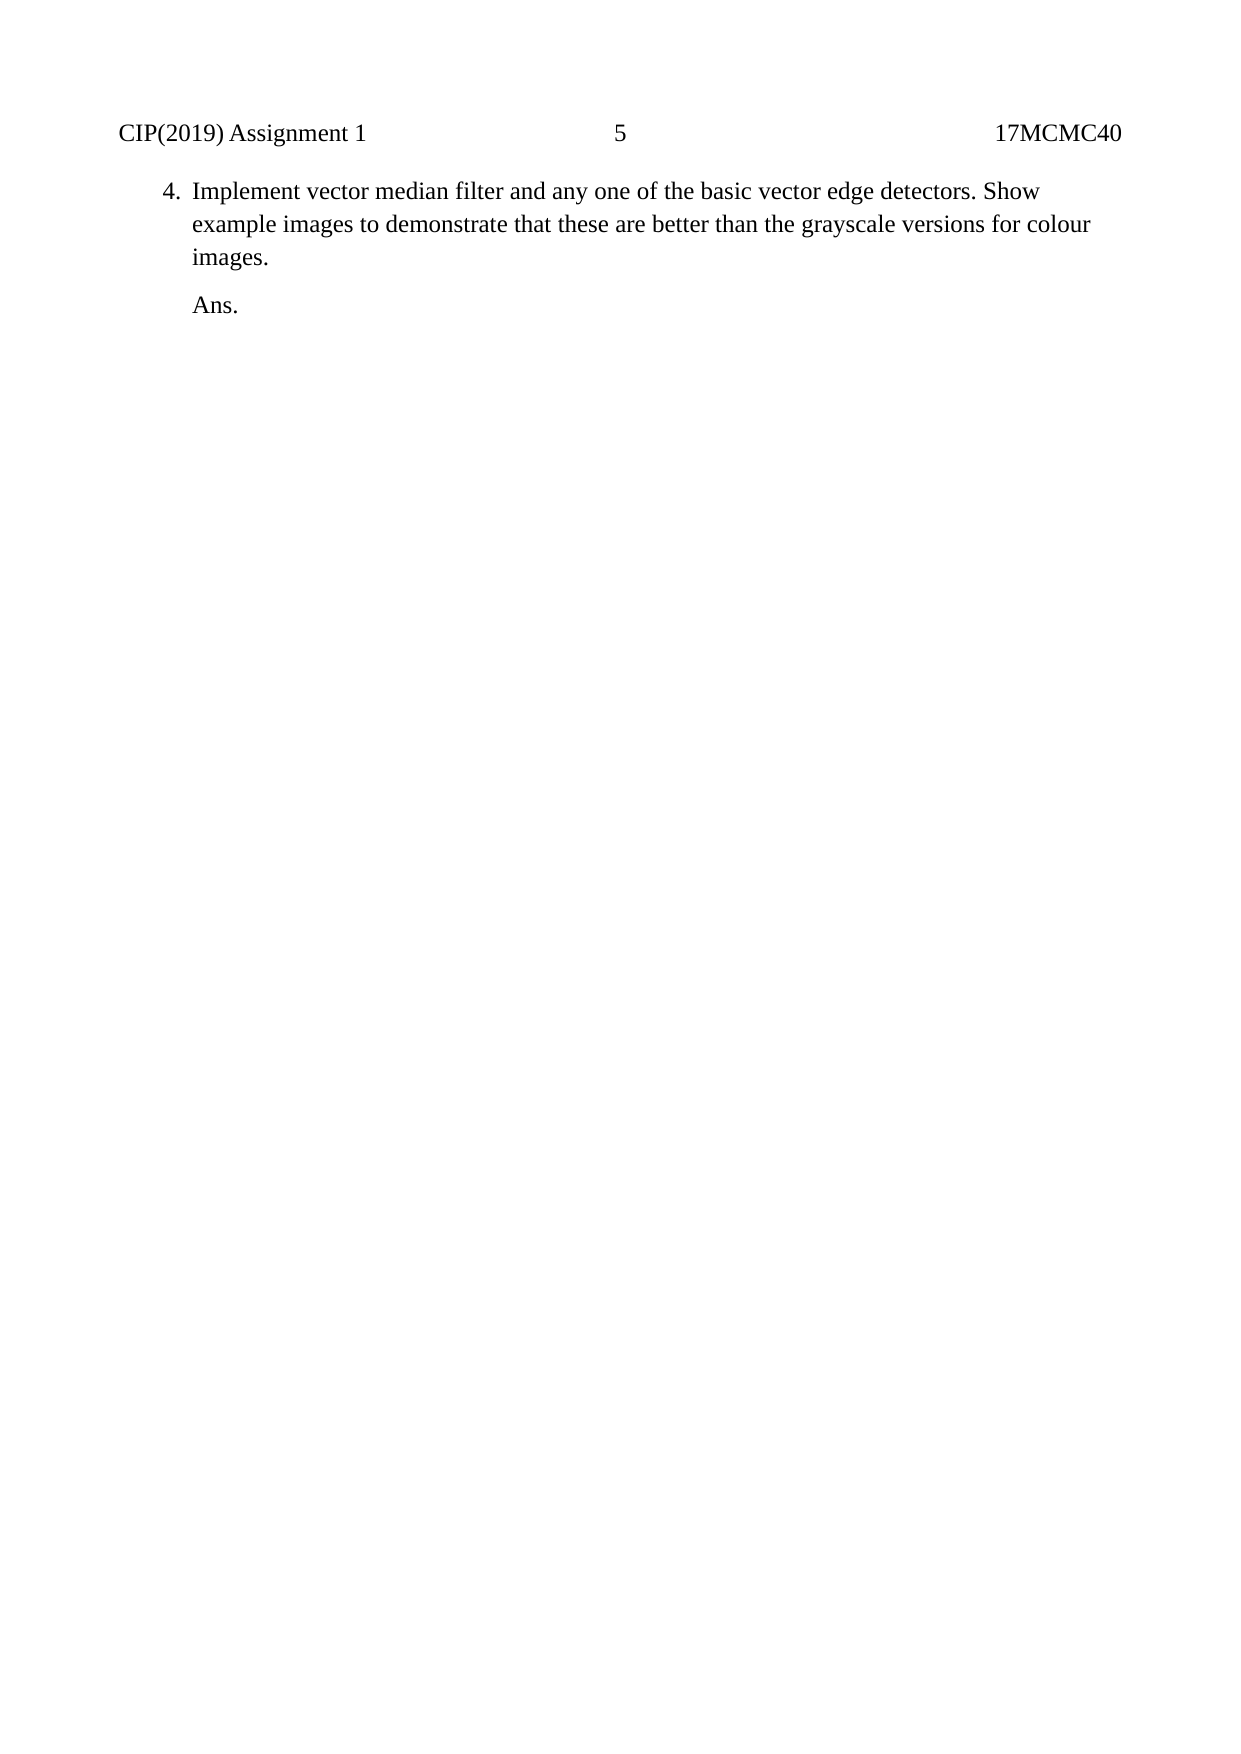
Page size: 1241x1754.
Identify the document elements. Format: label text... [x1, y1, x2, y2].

list Implement vector median filter and any one of the basic vector edge detectors. Show example images to demonstrate that these are better than the grayscale versions for colour images. [162, 176, 1122, 271]
list Ans. [162, 290, 1122, 319]
